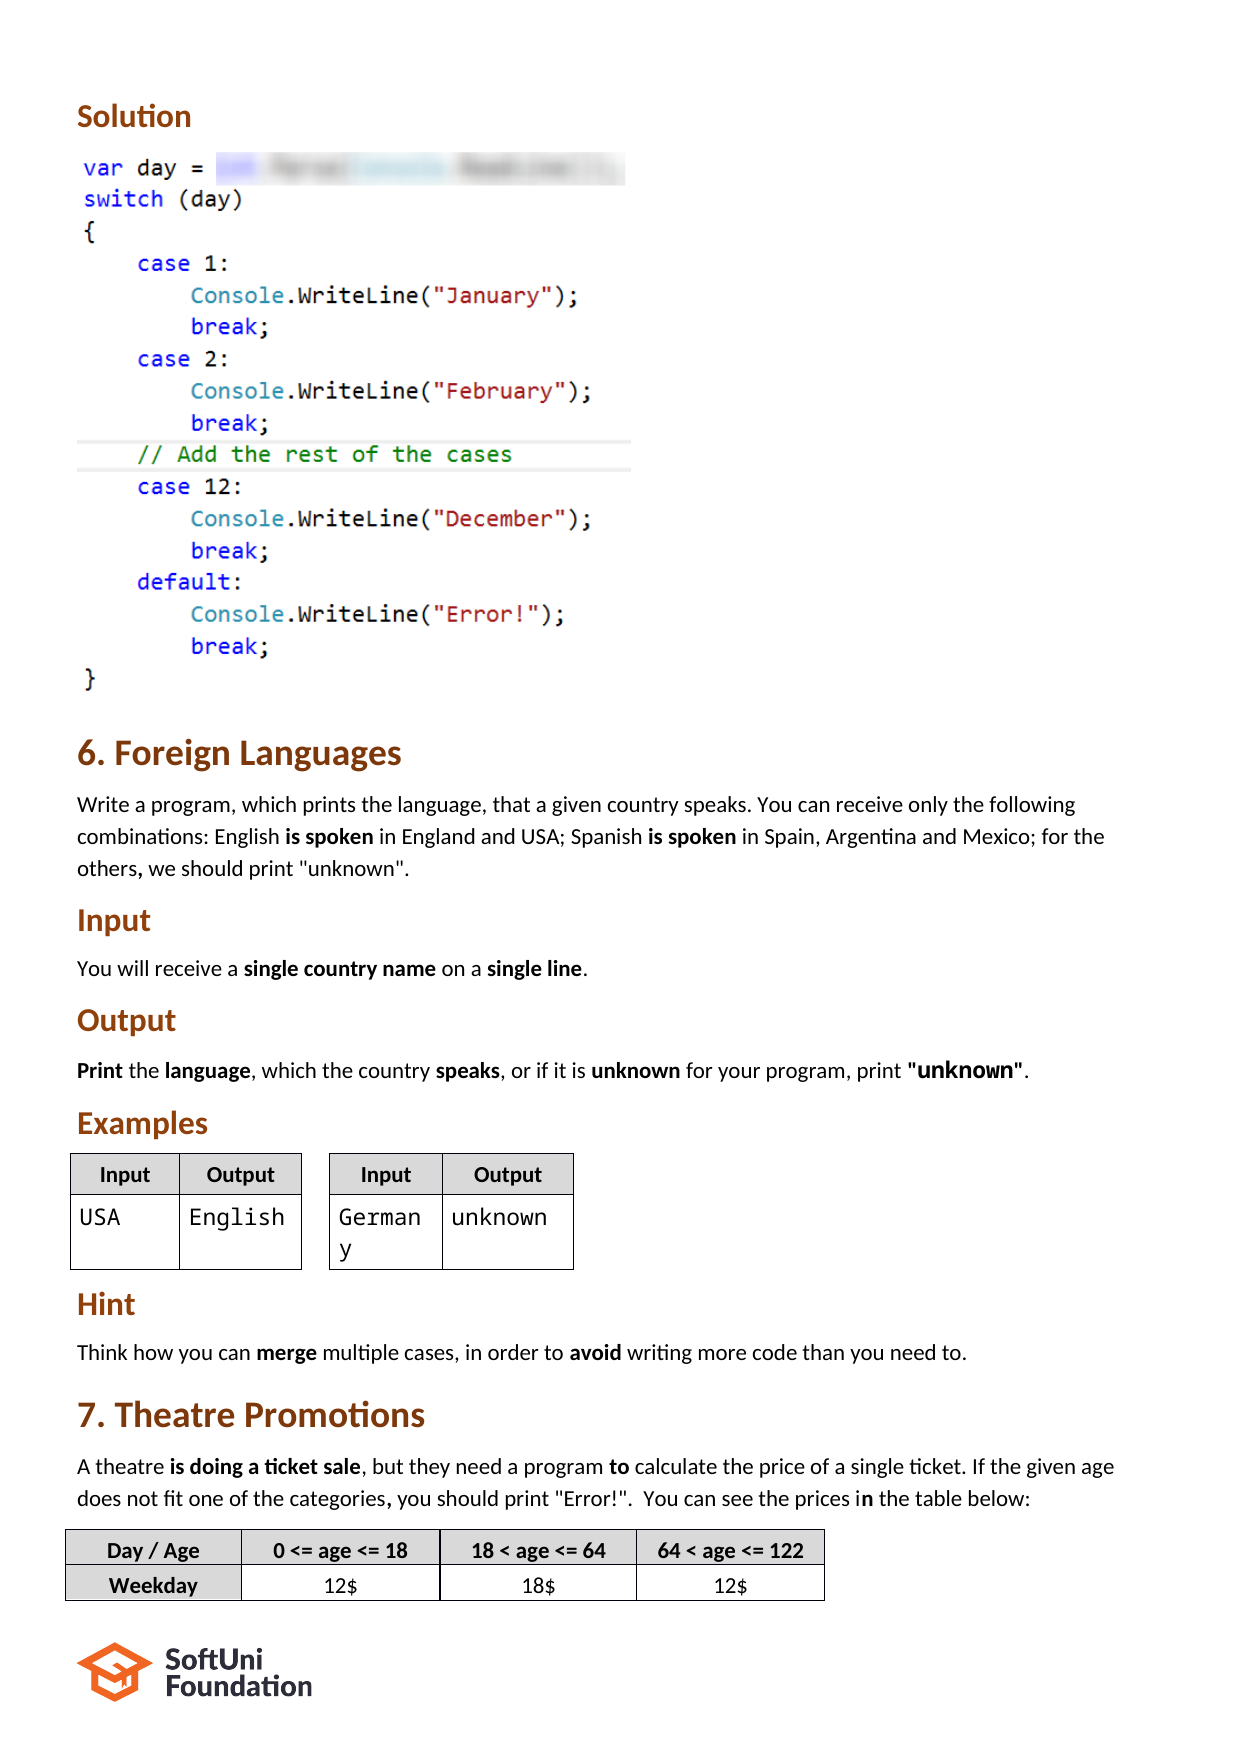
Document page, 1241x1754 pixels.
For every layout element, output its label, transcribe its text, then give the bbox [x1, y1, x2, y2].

table_header Output [180, 1154, 301, 1194]
table_cell unknown [443, 1195, 573, 1269]
table_cell 18$ [441, 1565, 636, 1599]
picture [76, 150, 632, 704]
subtitle Hint [77, 1283, 1163, 1324]
table_cell English [180, 1195, 301, 1269]
picture [76, 1642, 312, 1702]
subtitle Examples [77, 1102, 1163, 1143]
table_header 64 < age <= 122 [637, 1530, 824, 1564]
text You will receive a single country name on a single line. [77, 954, 1163, 982]
table_cell [302, 1194, 329, 1269]
table_cell Germany [330, 1195, 442, 1269]
table_header Input [71, 1154, 179, 1194]
text Print the language, which the country speaks, or if it is unknown for your program, print "unknown". [77, 1054, 1163, 1085]
text A theatre is doing a ticket sale, but they need a program to calculate the price of a single ticket. If the given age does not fit one of the categories, you should print "Error!". You can see the prices in the table below: [77, 1452, 1163, 1512]
table_header 18 < age <= 64 [441, 1530, 636, 1564]
table_header 0 <= age <= 18 [242, 1530, 439, 1564]
table_header [302, 1153, 329, 1194]
subtitle Theatre Promotions [77, 1391, 1163, 1437]
text Think how you can merge multiple cases, in order to avoid writing more code than you need to. [77, 1338, 1163, 1366]
table_header Input [330, 1154, 442, 1194]
subtitle Input [77, 899, 1163, 939]
subtitle Output [77, 998, 1163, 1039]
table_cell USA [71, 1195, 179, 1269]
text Write a program, which prints the language, that a given country speaks. You can receive only the following combinations: English is spoken in England and USA; Spanish is spoken in Spain, Argentina and Mexico; for the others, we should print "unknown". [77, 790, 1163, 882]
table_header Day / Age [66, 1530, 241, 1564]
table_cell 12$ [637, 1565, 824, 1599]
table_header Output [443, 1154, 573, 1194]
subtitle Foreign Languages [77, 729, 1163, 774]
table_cell Weekday [66, 1565, 241, 1599]
subtitle Solution [77, 95, 1163, 136]
table_cell 12$ [242, 1565, 439, 1599]
